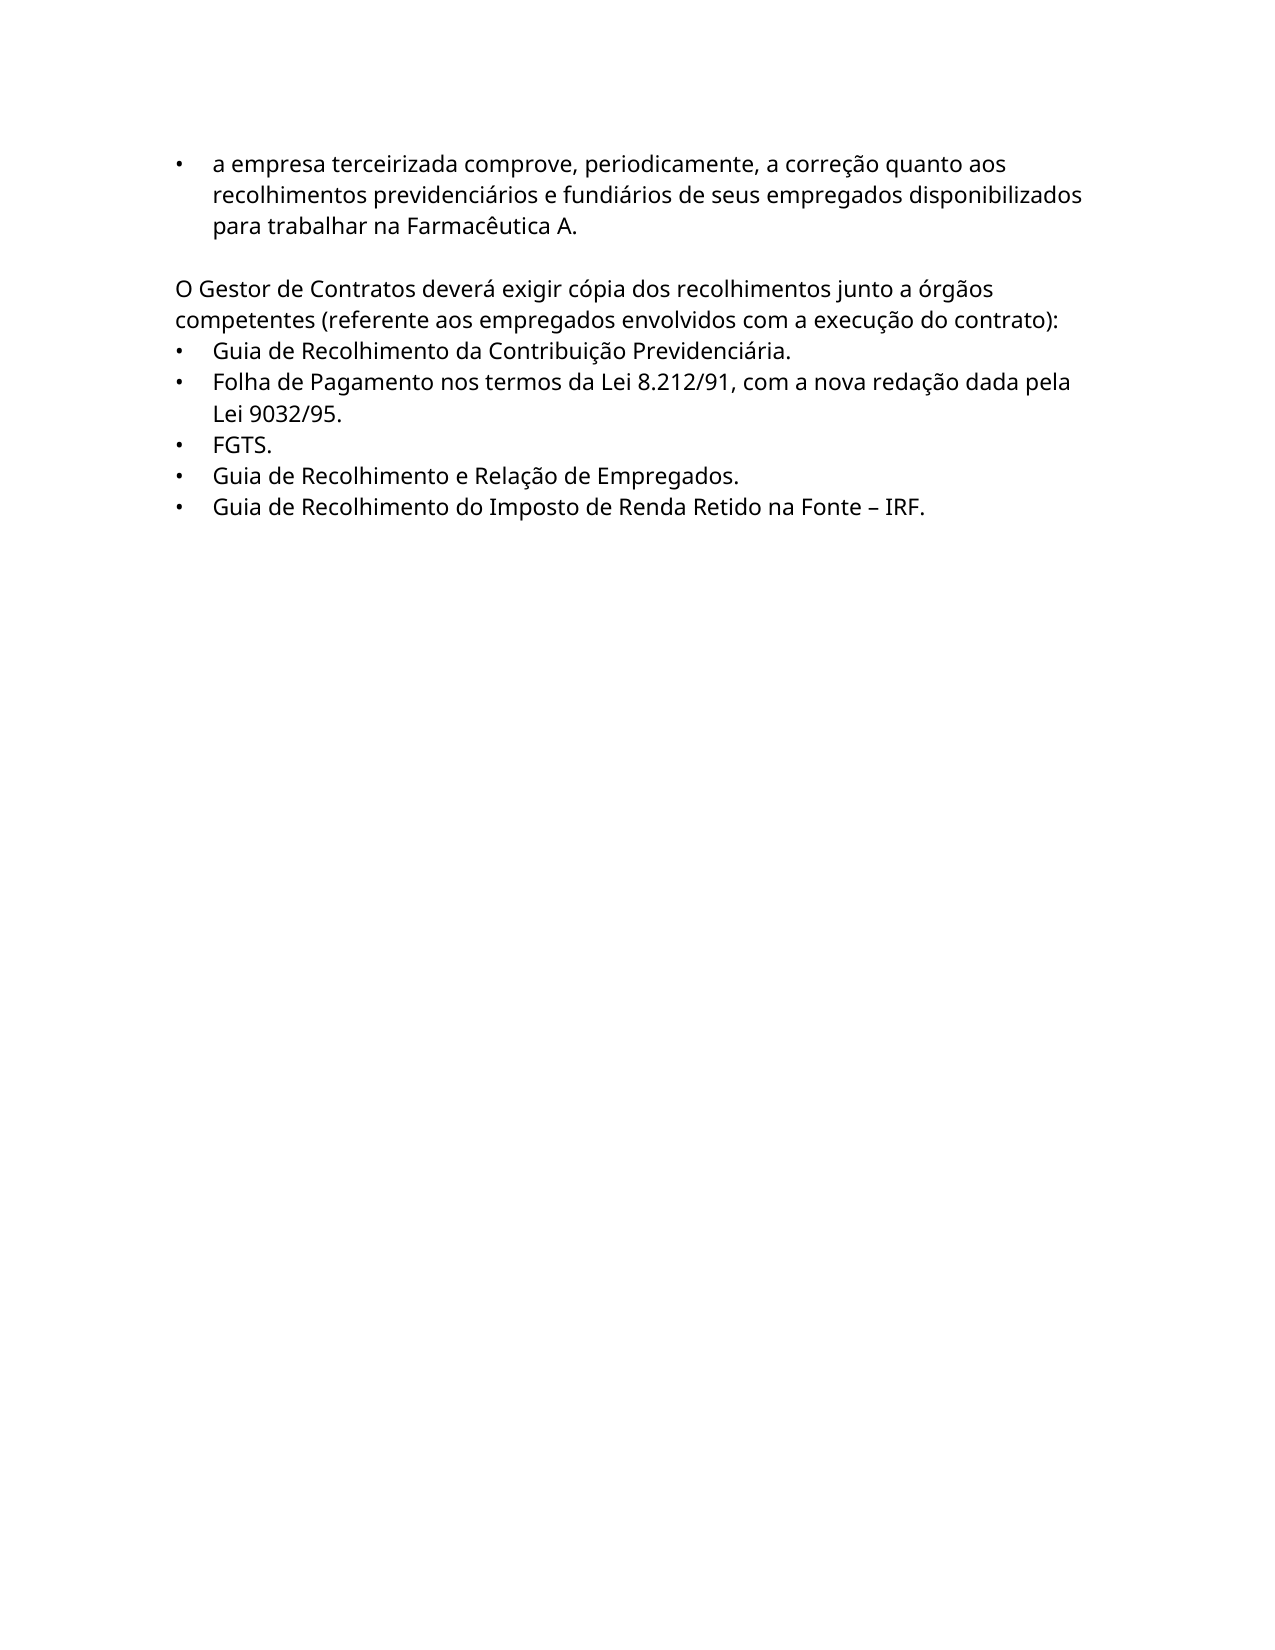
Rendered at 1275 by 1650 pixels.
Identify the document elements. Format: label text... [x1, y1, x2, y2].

list FGTS. [175, 429, 1098, 460]
list Guia de Recolhimento da Contribuição Previdenciária. [175, 335, 1098, 366]
list Folha de Pagamento nos termos da Lei 8.212/91, com a nova redação dada pela Lei 9032/95. [175, 366, 1098, 429]
list Guia de Recolhimento e Relação de Empregados. [175, 460, 1098, 491]
list Guia de Recolhimento do Imposto de Renda Retido na Fonte – IRF. [175, 491, 1098, 523]
text O Gestor de Contratos deverá exigir cópia dos recolhimentos junto a órgãos competentes (referente aos empregados envolvidos com a execução do contrato): [175, 273, 1098, 335]
list a empresa terceirizada comprove, periodicamente, a correção quanto aos recolhimentos previdenciários e fundiários de seus empregados disponibilizados para trabalhar na Farmacêutica A. [175, 148, 1098, 241]
